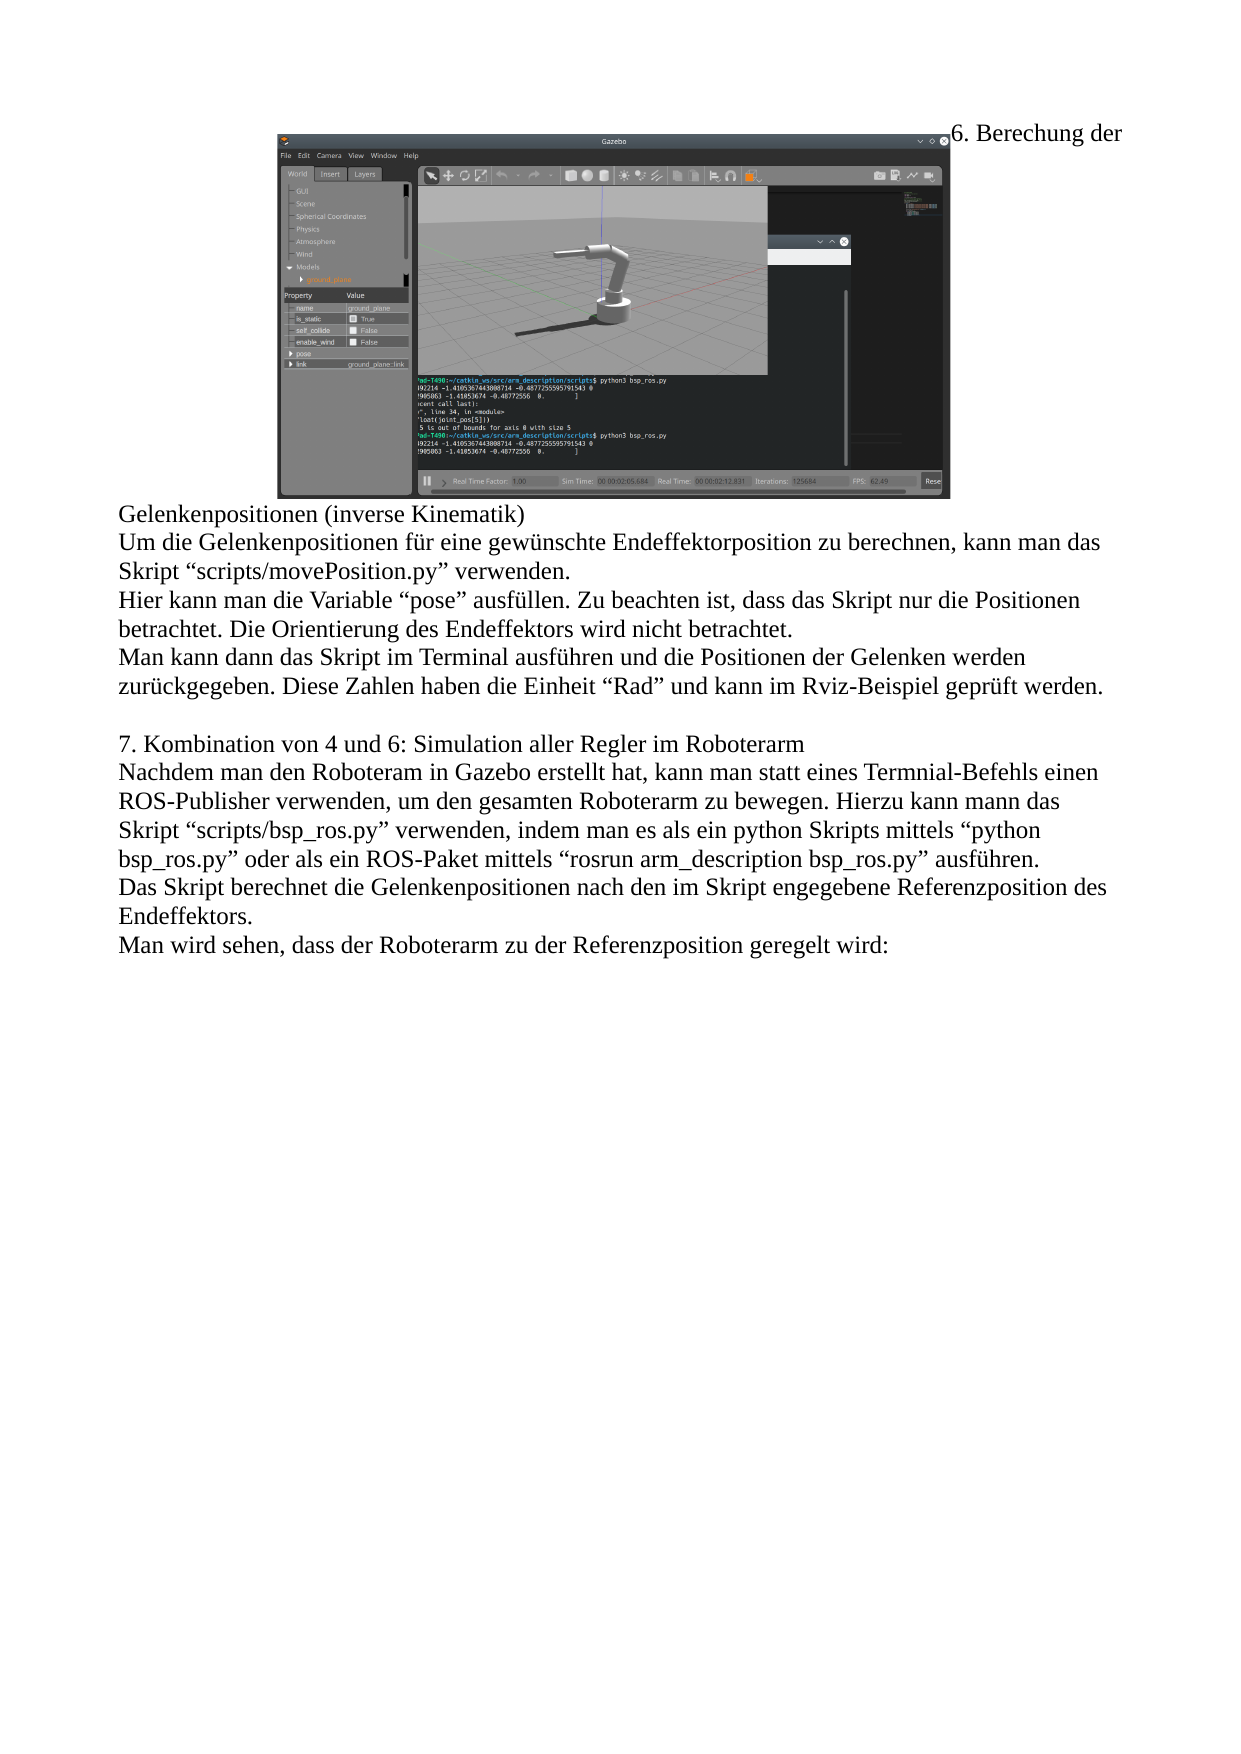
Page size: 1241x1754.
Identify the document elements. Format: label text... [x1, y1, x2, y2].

text Das Skript berechnet die Gelenkenpositionen nach den im Skript engegebene Referenzposition des Endeffektors. [118, 872, 1122, 930]
picture [277, 134, 951, 499]
text 6. Berechung der Gelenkenpositionen (inverse Kinematik) [118, 118, 1122, 527]
text Man wird sehen, dass der Roboterarm zu der Referenzposition geregelt wird: [118, 930, 1122, 959]
text 7. Kombination von 4 und 6: Simulation aller Regler im Roboterarm [118, 729, 1122, 757]
text Um die Gelenkenpositionen für eine gewünschte Endeffektorposition zu berechnen, kann man das Skript “scripts/movePosition.py” verwenden. [118, 527, 1122, 585]
text Hier kann man die Variable “pose” ausfüllen. Zu beachten ist, dass das Skript nur die Positionen betrachtet. Die Orientierung des Endeffektors wird nicht betrachtet. [118, 585, 1122, 642]
text Man kann dann das Skript im Terminal ausführen und die Positionen der Gelenken werden zurückgegeben. Diese Zahlen haben die Einheit “Rad” und kann im Rviz-Beispiel geprüft werden. [118, 642, 1122, 700]
text Nachdem man den Roboteram in Gazebo erstellt hat, kann man statt eines Termnial-Befehls einen ROS-Publisher verwenden, um den gesamten Roboterarm zu bewegen. Hierzu kann mann das Skript “scripts/bsp_ros.py” verwenden, indem man es als ein python Skripts mittels “python bsp_ros.py” oder als ein ROS-Paket mittels “rosrun arm_description bsp_ros.py” ausführen. [118, 757, 1122, 872]
